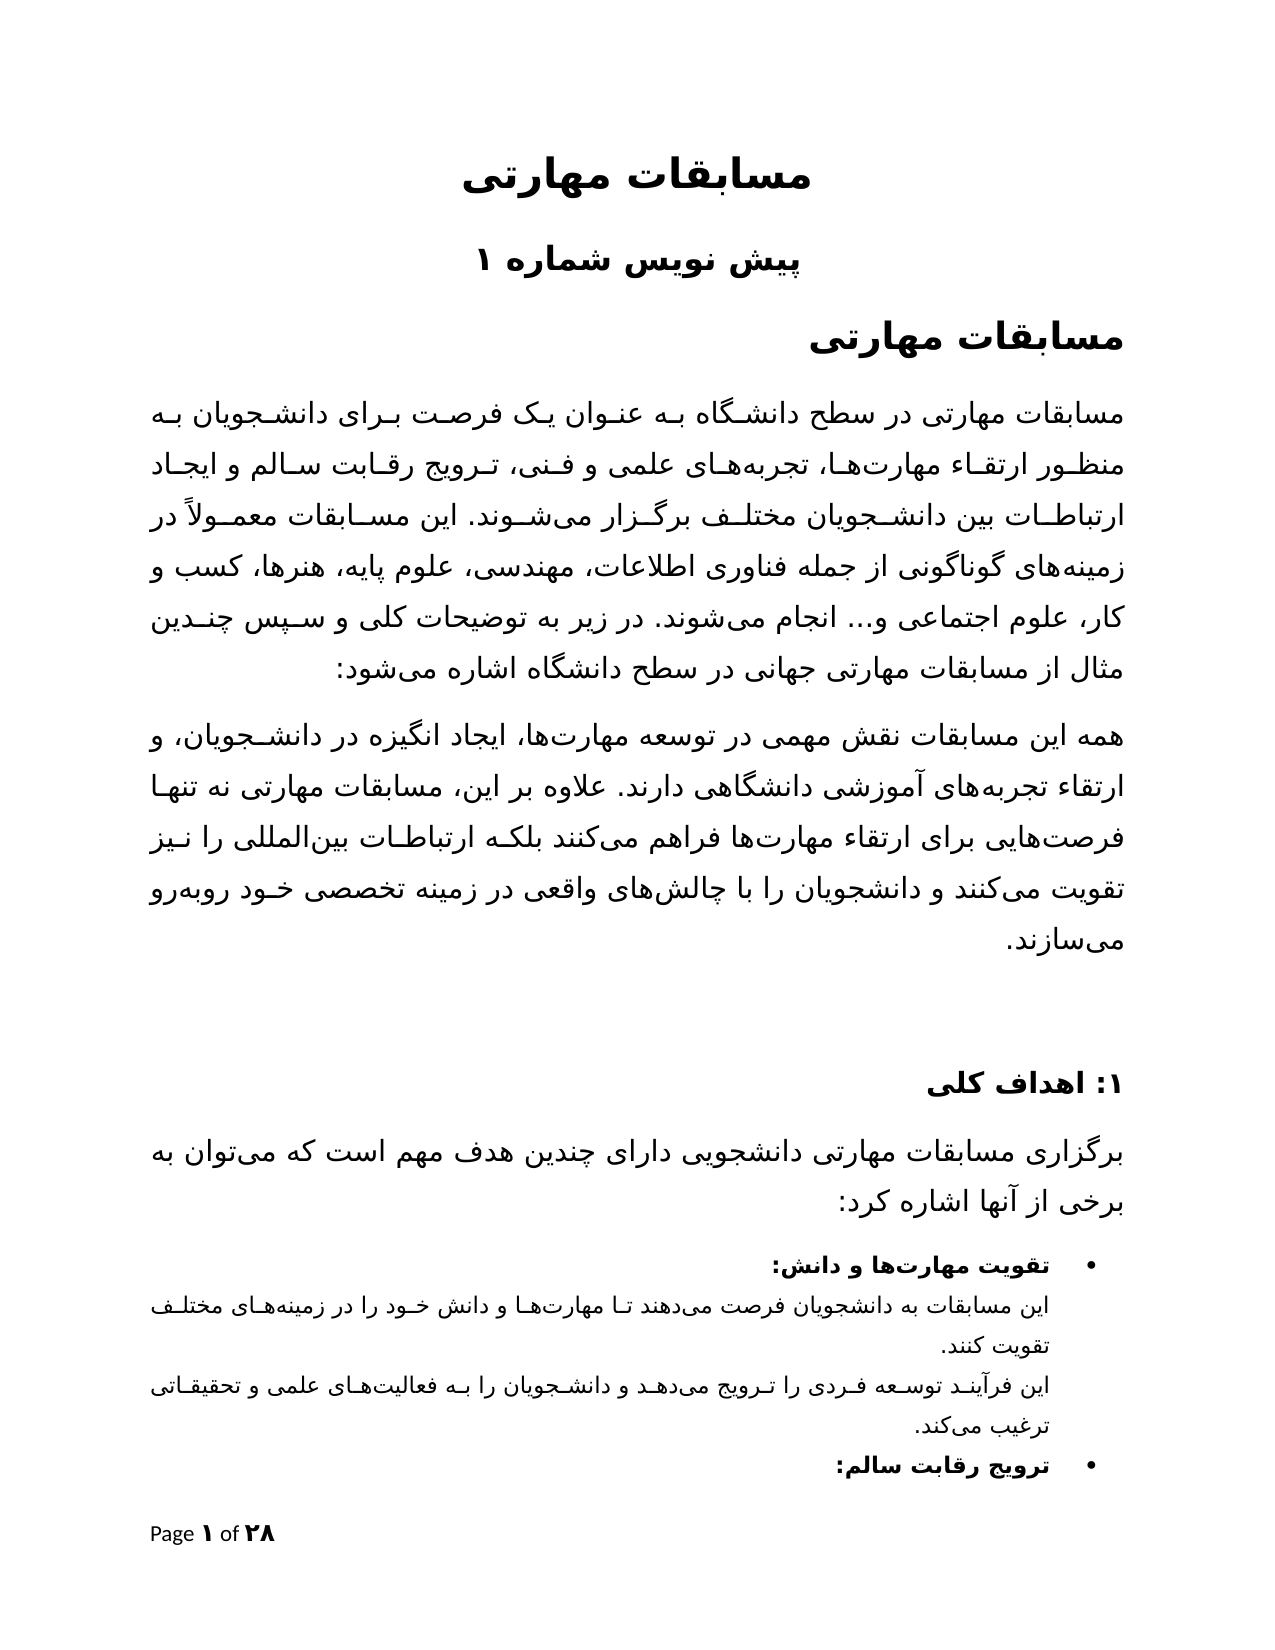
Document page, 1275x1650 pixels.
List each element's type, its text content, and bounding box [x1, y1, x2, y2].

text مسابقات مهارتی [150, 314, 1125, 358]
text مسابقات مهارتی [150, 150, 1125, 198]
text همه این مسابقات نقش مهمی در توسعه مهارت‌ها، ایجاد انگیزه در دانشجویان، و ارتقاء تجربه‌های آموزشی دانشگاهی دارند. علاوه بر این، مسابقات مهارتی نه تنها فرصت‌هایی برای ارتقاء مهارت‌ها فراهم می‌کنند بلکه ارتباطات بین‌المللی را نیز تقویت می‌کنند و دانشجویان را با چالش‌های واقعی در زمینه تخصصی خود روبه‌رو می‌سازند. [150, 719, 1125, 956]
list ترویج رقابت سالم: [150, 1452, 1087, 1479]
text برگزاری مسابقات مهارتی دانشجویی دارای چندین هدف مهم است که می‌توان به برخی از آنها اشاره کرد: [150, 1134, 1125, 1219]
list این فرآیند توسعه فردی را ترویج می‌دهد و دانشجویان را به فعالیت‌های علمی و تحقیقاتی ترغیب می‌کند. [150, 1372, 1050, 1439]
text مسابقات مهارتی در سطح دانشگاه به عنوان یک فرصت برای دانشجویان به منظور ارتقاء مهارت‌ها، تجربه‌های علمی و فنی، ترویج رقابت سالم و ایجاد ارتباطات بین دانشجویان مختلف برگزار می‌شوند. این مسابقات معمولاً در زمینه‌های گوناگونی از جمله فناوری اطلاعات، مهندسی، علوم پایه، هنرها، کسب و کار، علوم اجتماعی و... انجام می‌شوند. در زیر به توضیحات کلی و سپس چندین مثال از مسابقات مهارتی جهانی در سطح دانشگاه اشاره می‌شود: [150, 396, 1125, 685]
list تقویت مهارت‌ها و دانش: [150, 1252, 1087, 1279]
text پیش نویس شماره ۱ [150, 239, 1125, 278]
text ۱: اهداف کلی [150, 1066, 1125, 1100]
list این مسابقات به دانشجویان فرصت می‌دهند تا مهارت‌ها و دانش خود را در زمینه‌های مختلف تقویت کنند. [150, 1292, 1050, 1359]
